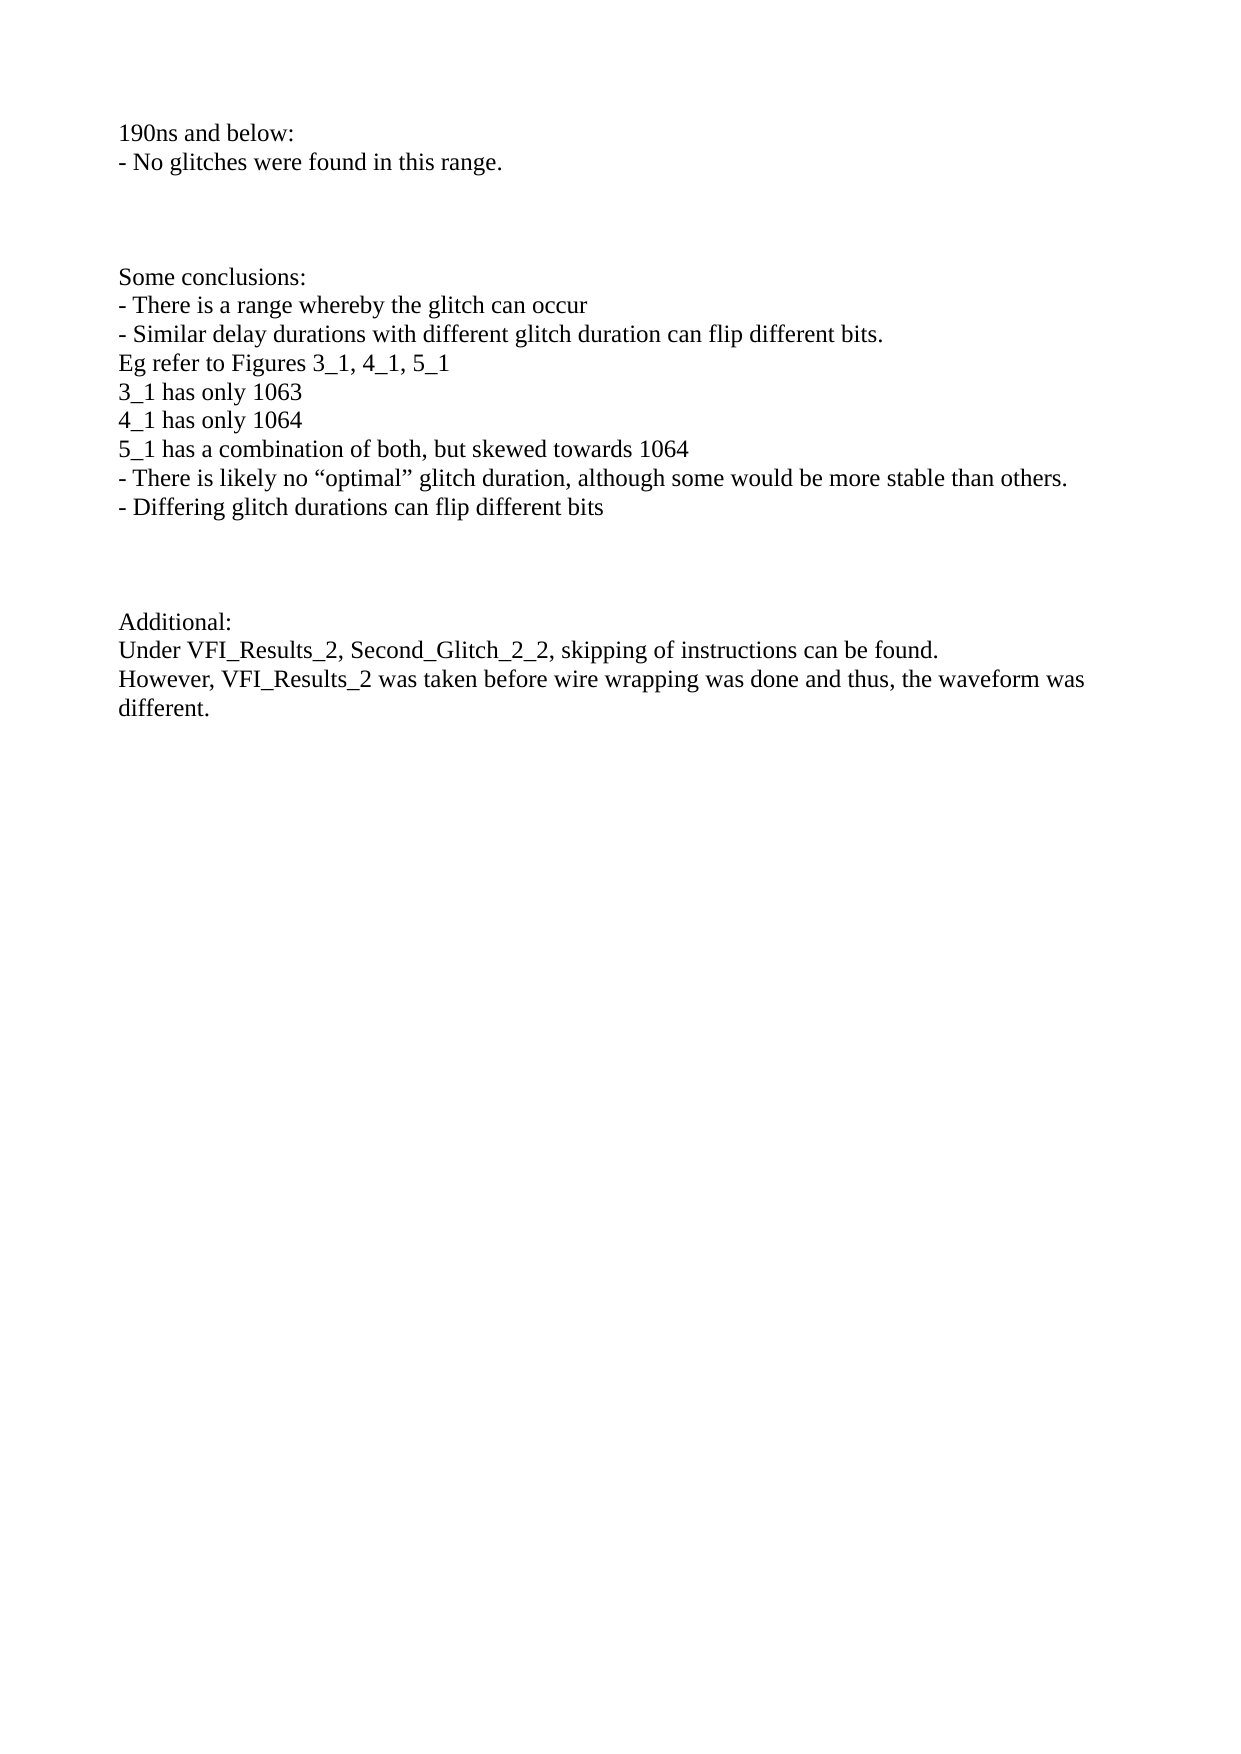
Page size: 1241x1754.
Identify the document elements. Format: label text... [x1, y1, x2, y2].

text Some conclusions: - There is a range whereby the glitch can occur [118, 262, 1122, 319]
text 190ns and below: [118, 118, 1122, 147]
text Eg refer to Figures 3_1, 4_1, 5_1 [118, 348, 1122, 377]
text 4_1 has only 1064 [118, 406, 1122, 434]
text Additional: Under VFI_Results_2, Second_Glitch_2_2, skipping of instructions can be found. However, VFI_Results_2 was taken before wire wrapping was done and thus, the waveform was different. [118, 607, 1122, 722]
text - Similar delay durations with different glitch duration can flip different bits. [118, 319, 1122, 348]
text 5_1 has a combination of both, but skewed towards 1064 [118, 434, 1122, 463]
text 3_1 has only 1063 [118, 377, 1122, 406]
text - No glitches were found in this range. [118, 147, 1122, 176]
text - There is likely no “optimal” glitch duration, although some would be more stable than others. [118, 463, 1122, 492]
text - Differing glitch durations can flip different bits [118, 492, 1122, 521]
